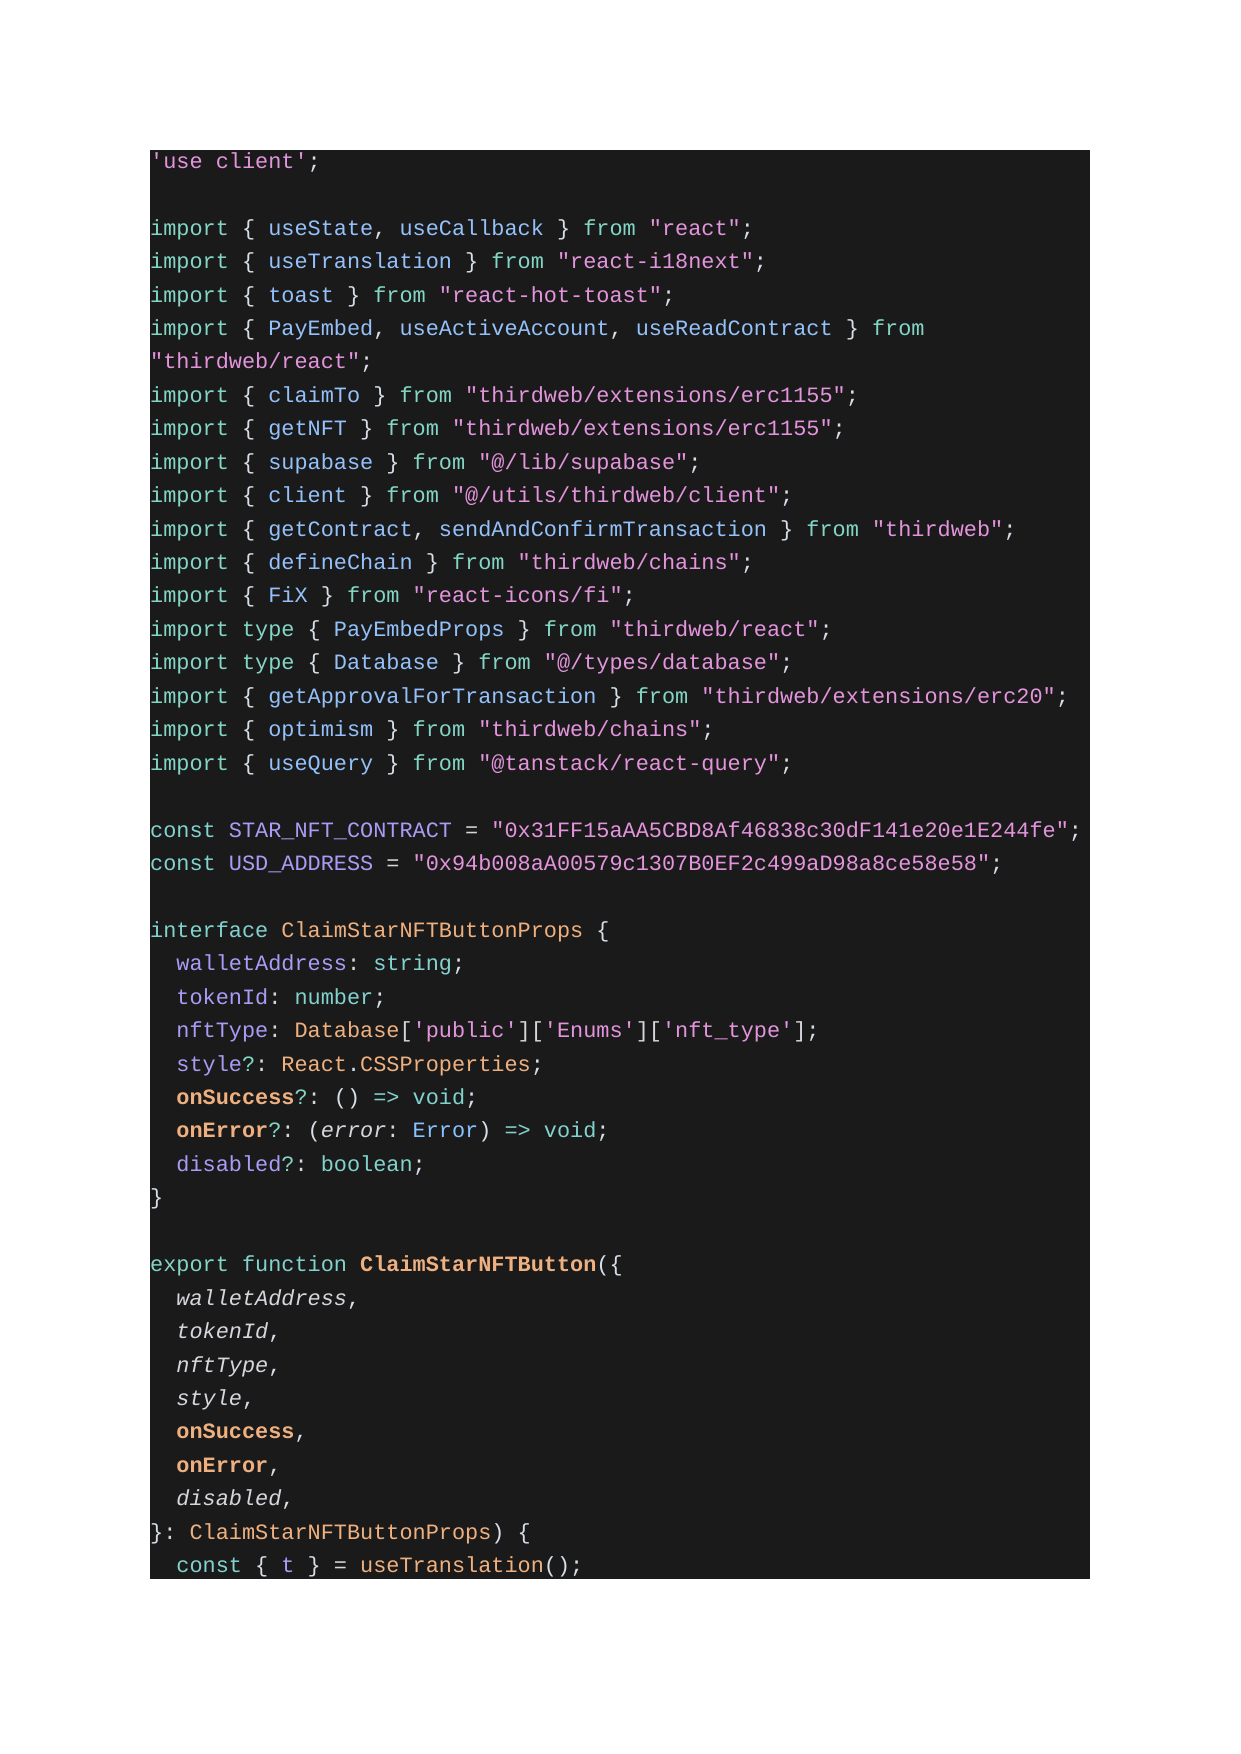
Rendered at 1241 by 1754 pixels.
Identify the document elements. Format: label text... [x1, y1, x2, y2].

text const { t } = useTranslation(); [150, 1554, 1090, 1579]
text import { FiX } from "react-icons/fi"; [150, 585, 1090, 609]
text walletAddress, [150, 1287, 1090, 1312]
text style, [150, 1387, 1090, 1412]
text onSuccess, [150, 1421, 1090, 1445]
text }: ClaimStarNFTButtonProps) { [150, 1521, 1090, 1546]
text tokenId: number; [150, 986, 1090, 1011]
text import { optimism } from "thirdweb/chains"; [150, 718, 1090, 743]
text disabled?: boolean; [150, 1153, 1090, 1178]
text const USD_ADDRESS = "0x94b008aA00579c1307B0EF2c499aD98a8ce58e58"; [150, 852, 1090, 877]
text import { getNFT } from "thirdweb/extensions/erc1155"; [150, 417, 1090, 442]
text import { client } from "@/utils/thirdweb/client"; [150, 484, 1090, 509]
text onError?: (error: Error) => void; [150, 1120, 1090, 1144]
text nftType: Database['public']['Enums']['nft_type']; [150, 1019, 1090, 1044]
text style?: React.CSSProperties; [150, 1053, 1090, 1078]
text onError, [150, 1454, 1090, 1479]
text tokenId, [150, 1320, 1090, 1345]
text 'use client'; [150, 150, 1090, 175]
text nftType, [150, 1354, 1090, 1378]
text } [150, 1187, 1090, 1211]
text interface ClaimStarNFTButtonProps { [150, 919, 1090, 944]
text import { useState, useCallback } from "react"; [150, 217, 1090, 242]
text walletAddress: string; [150, 952, 1090, 977]
text import { useTranslation } from "react-i18next"; [150, 250, 1090, 275]
text import { useQuery } from "@tanstack/react-query"; [150, 752, 1090, 777]
text import { defineChain } from "thirdweb/chains"; [150, 551, 1090, 576]
text import { getApprovalForTransaction } from "thirdweb/extensions/erc20"; [150, 685, 1090, 710]
text onSuccess?: () => void; [150, 1086, 1090, 1111]
text disabled, [150, 1487, 1090, 1512]
text import { claimTo } from "thirdweb/extensions/erc1155"; [150, 384, 1090, 409]
text import type { Database } from "@/types/database"; [150, 652, 1090, 676]
text const STAR_NFT_CONTRACT = "0x31FF15aAA5CBD8Af46838c30dF141e20e1E244fe"; [150, 819, 1090, 843]
text import { toast } from "react-hot-toast"; [150, 284, 1090, 308]
text import { PayEmbed, useActiveAccount, useReadContract } from "thirdweb/react"; [150, 317, 1090, 375]
text import { supabase } from "@/lib/supabase"; [150, 451, 1090, 476]
text import type { PayEmbedProps } from "thirdweb/react"; [150, 618, 1090, 643]
text import { getContract, sendAndConfirmTransaction } from "thirdweb"; [150, 518, 1090, 543]
text export function ClaimStarNFTButton({ [150, 1253, 1090, 1278]
